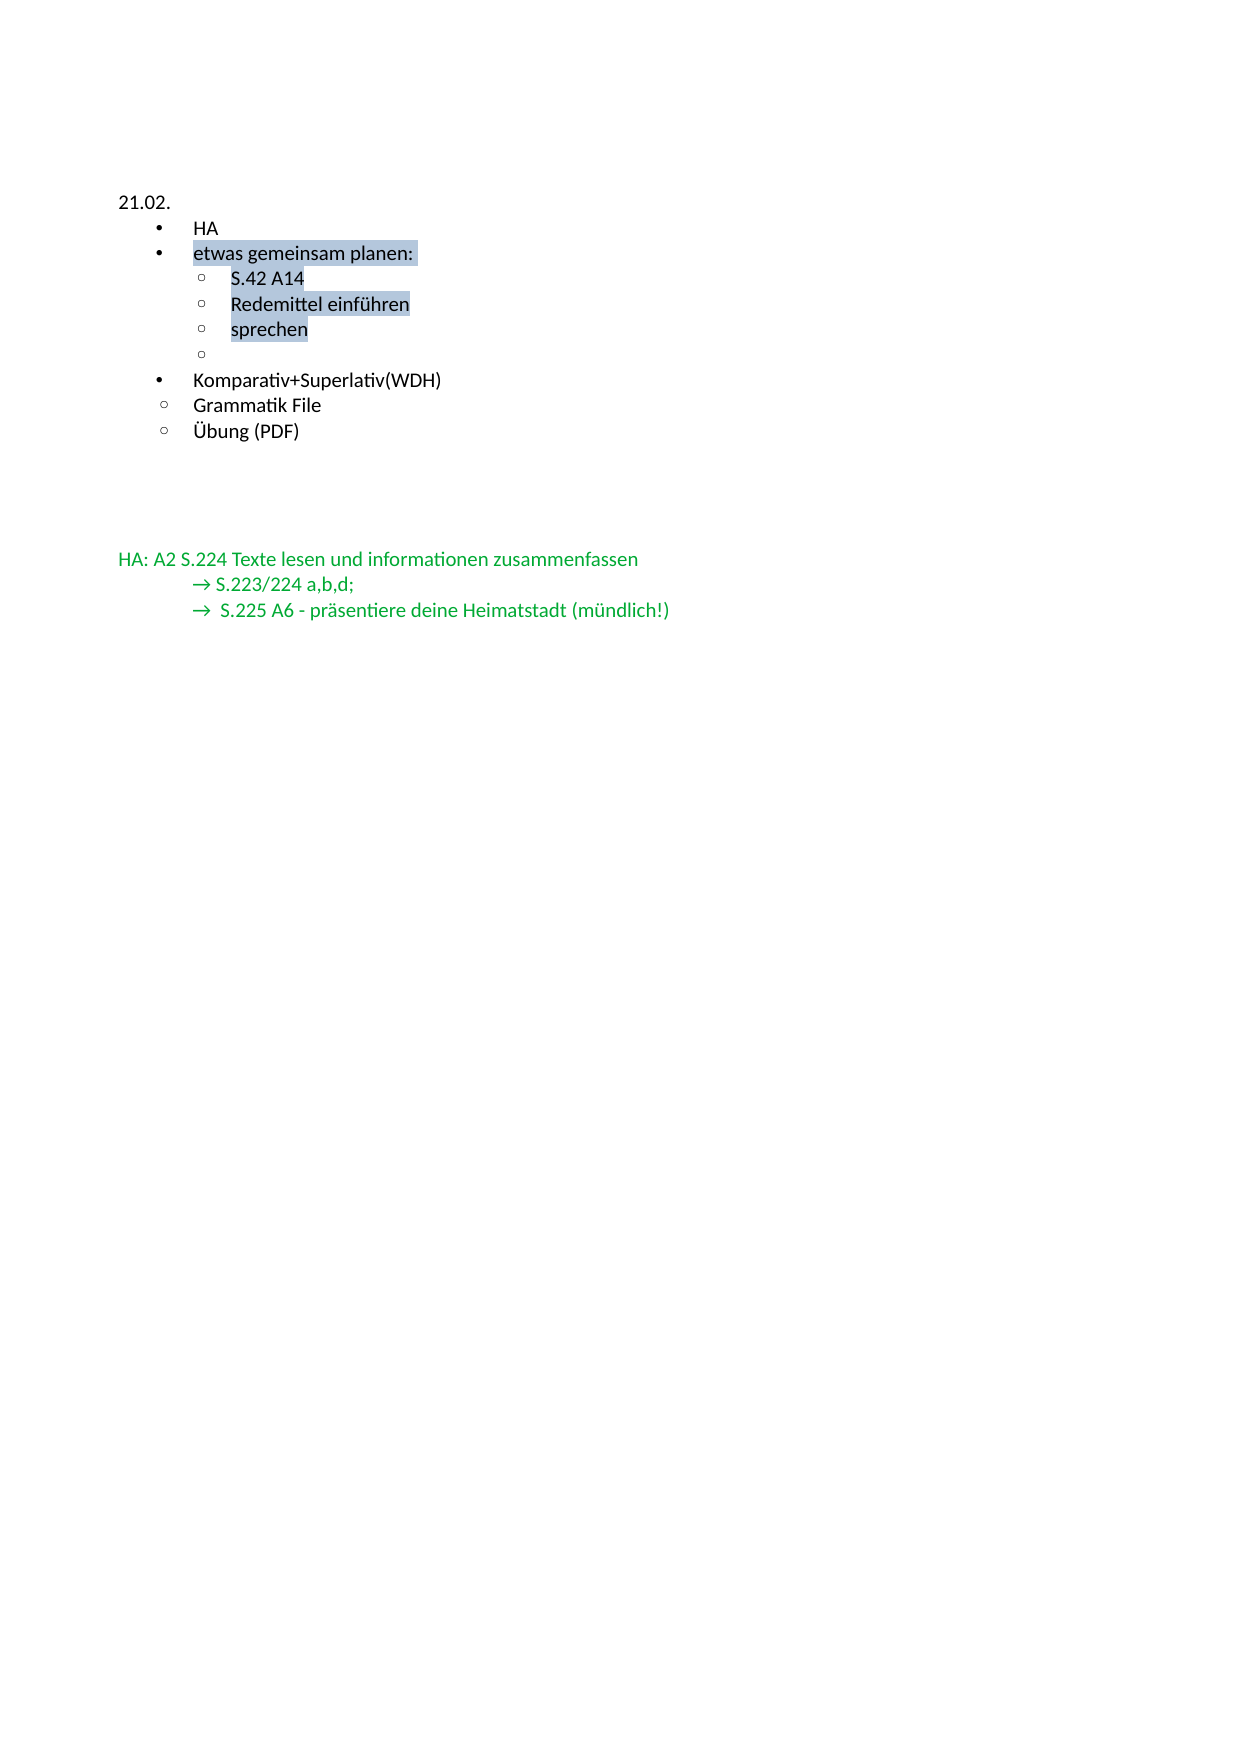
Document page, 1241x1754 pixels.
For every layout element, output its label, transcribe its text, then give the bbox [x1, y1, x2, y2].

list etwas gemeinsam planen: [156, 240, 1122, 266]
list S.42 A14 [193, 266, 1122, 291]
list Redemittel einführen [193, 291, 1122, 316]
text 21.02. [118, 189, 1122, 215]
list Komparativ+Superlativ(WDH) [156, 367, 1122, 393]
text HA: A2 S.224 Texte lesen und informationen zusammenfassen [118, 546, 1122, 571]
text → S.223/224 a,b,d; [118, 571, 1122, 597]
list Übung (PDF) [156, 418, 1122, 443]
list Grammatik File [156, 393, 1122, 418]
list HA [156, 215, 1122, 240]
text → S.225 A6 - präsentiere deine Heimatstadt (mündlich!) [118, 597, 1122, 622]
list sprechen [193, 316, 1122, 342]
